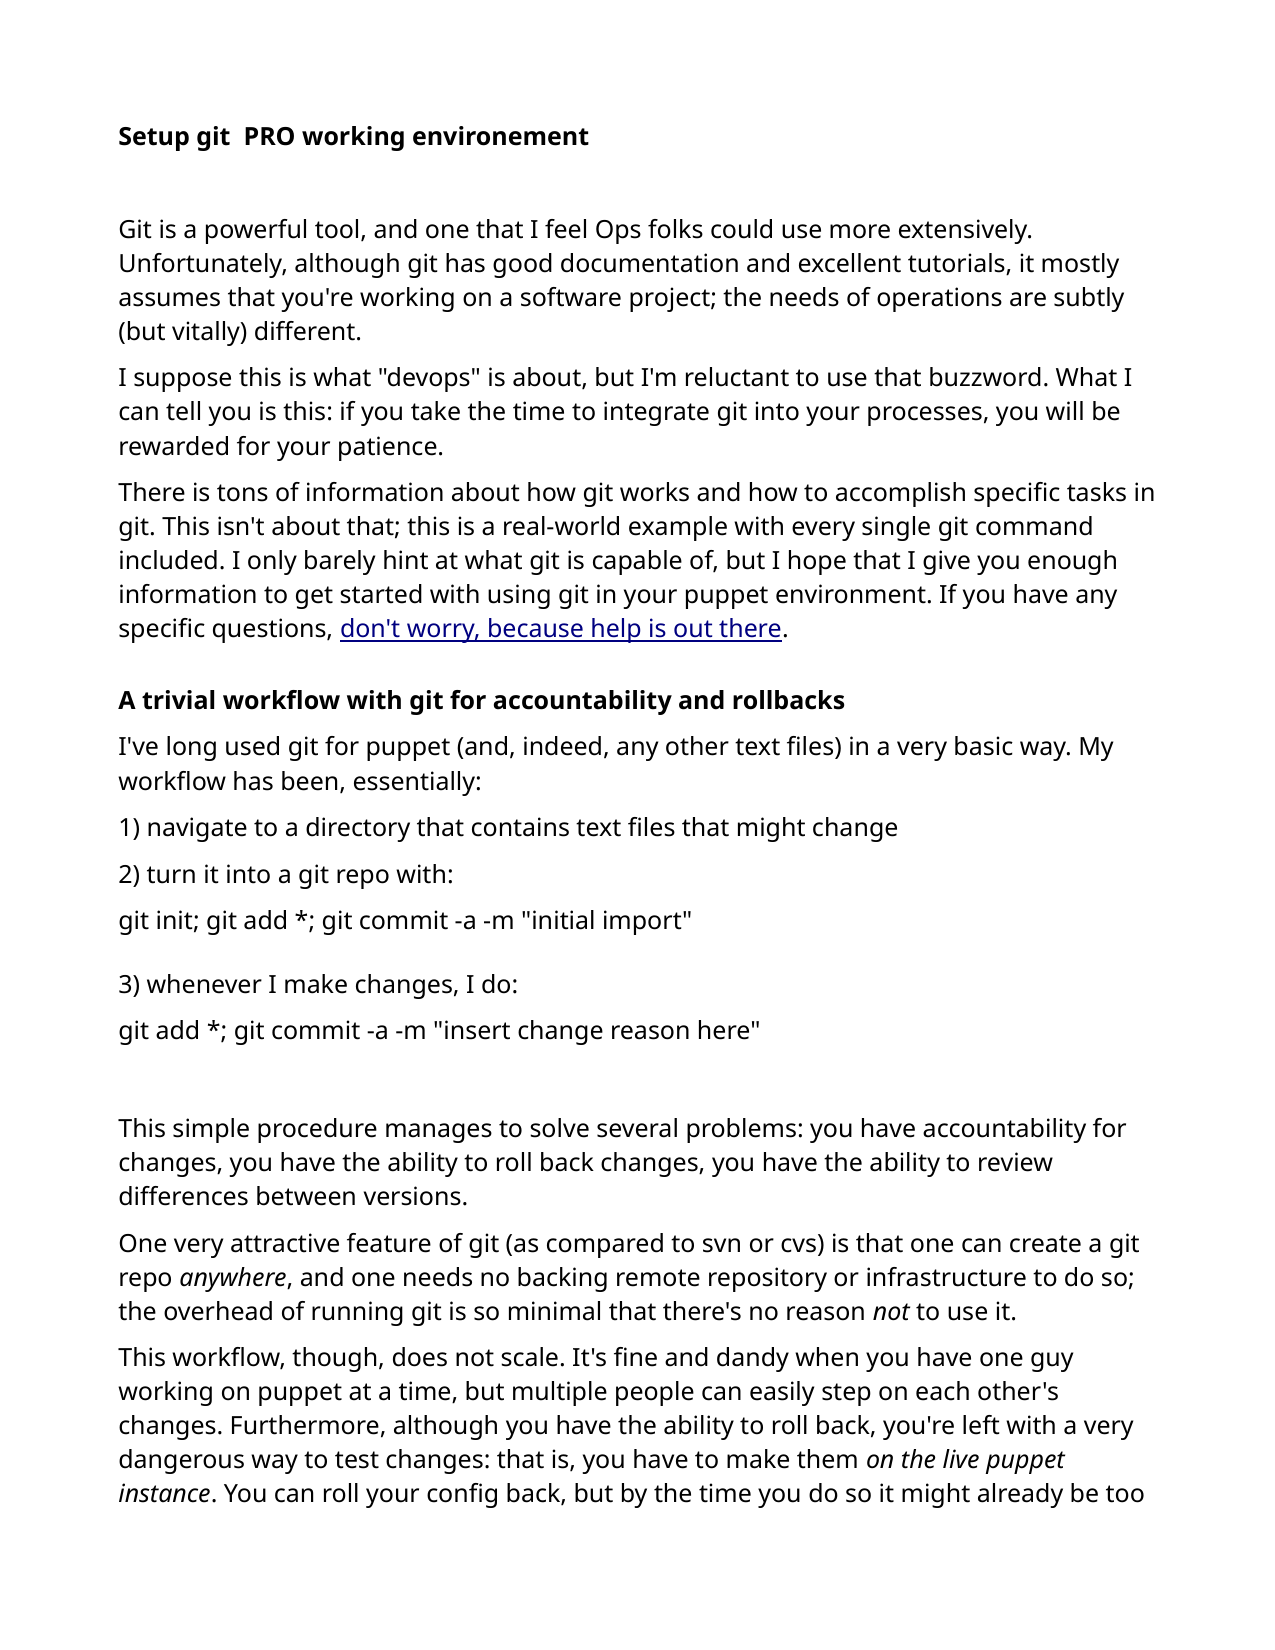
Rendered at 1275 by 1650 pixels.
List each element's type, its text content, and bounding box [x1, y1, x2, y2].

text This simple procedure manages to solve several problems: you have accountability for changes, you have the ability to roll back changes, you have the ability to review differences between versions. [118, 1076, 1157, 1213]
text This workflow, though, does not scale. It's fine and dandy when you have one guy working on puppet at a time, but multiple people can easily step on each other's changes. Furthermore, although you have the ability to roll back, you're left with a very dangerous way to test changes: that is, you have to make them on the live puppet instance. You can roll your config back, but by the time you do so it might already be too [118, 1340, 1157, 1510]
text There is tons of information about how git works and how to accomplish specific tasks in git. This isn't about that; this is a real-world example with every single git command included. I only barely hint at what git is capable of, but I hope that I give you enough information to get started with using git in your puppet environment. If you have any specific questions, don't worry, because help is out there. [118, 475, 1157, 645]
text 2) turn it into a git repo with: [118, 856, 1157, 890]
text I've long used git for puppet (and, indeed, any other text files) in a very basic way. My workflow has been, essentially: [118, 729, 1157, 797]
text git add *; git commit -a -m "insert change reason here" [118, 1013, 1157, 1047]
text 3) whenever I make changes, I do: [118, 966, 1157, 1000]
text Git is a powerful tool, and one that I feel Ops folks could use more extensively. Unfortunately, although git has good documentation and excellent tutorials, it mostly assumes that you're working on a software project; the needs of operations are subtly (but vitally) different. [118, 211, 1157, 347]
text One very attractive feature of git (as compared to svn or cvs) is that one can create a git repo anywhere, and one needs no backing remote repository or infrastructure to do so; the overhead of running git is so minimal that there's no reason not to use it. [118, 1225, 1157, 1327]
text git init; git add *; git commit -a -m "initial import" [118, 903, 1157, 937]
text Setup git PRO working environement [118, 118, 1157, 152]
text 1) navigate to a directory that contains text files that might change [118, 810, 1157, 844]
subtitle A trivial workflow with git for accountability and rollbacks [118, 682, 1157, 717]
text I suppose this is what "devops" is about, but I'm reluctant to use that buzzword. What I can tell you is this: if you take the time to integrate git into your processes, you will be rewarded for your patience. [118, 360, 1157, 462]
